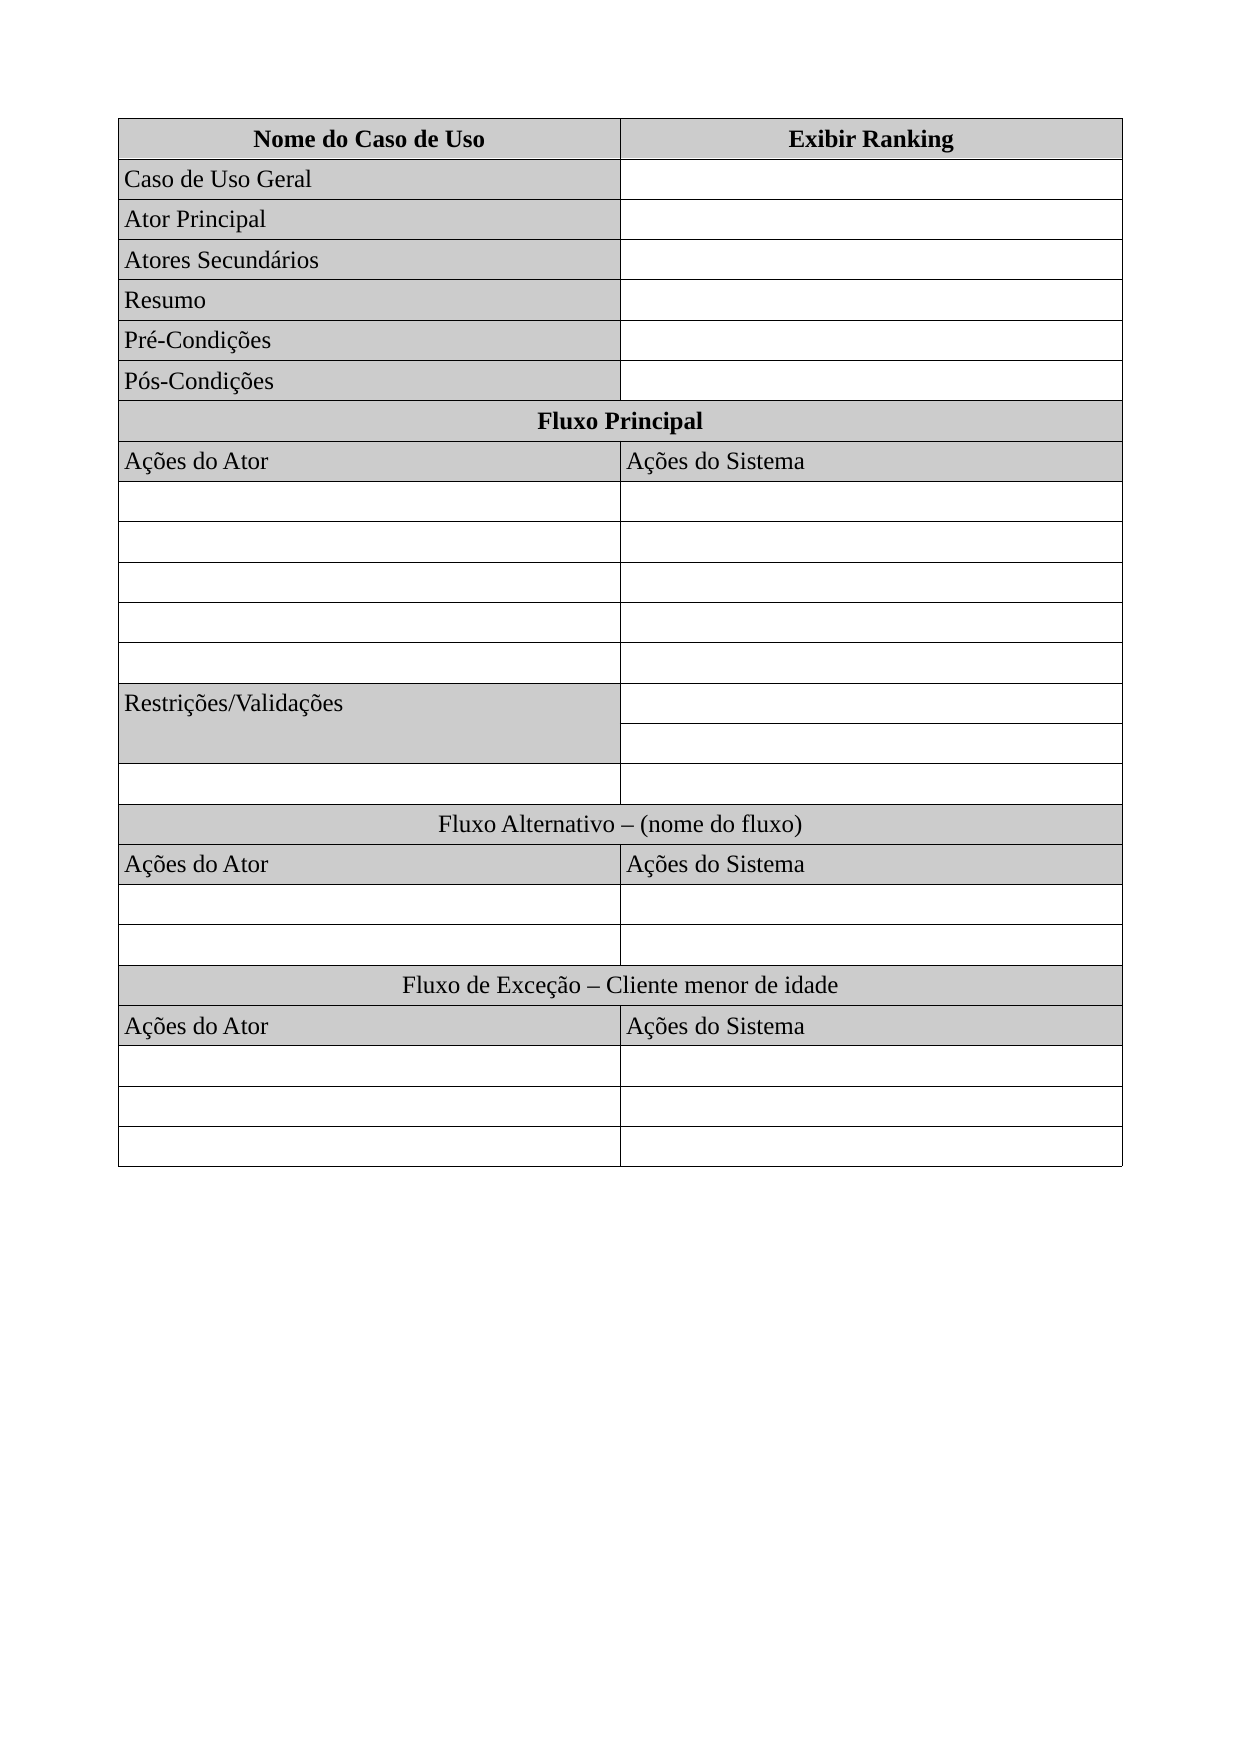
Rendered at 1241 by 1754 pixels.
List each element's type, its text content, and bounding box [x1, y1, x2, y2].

table_cell Ações do Ator [119, 442, 620, 481]
table_cell [621, 885, 1122, 924]
table_cell Resumo [119, 280, 620, 320]
table_cell Ações do Ator [119, 845, 620, 884]
table_cell Restrições/Validações [119, 684, 620, 763]
table_cell [621, 361, 1122, 400]
table_cell Ações do Sistema [621, 1006, 1122, 1045]
table_header Exibir Ranking [621, 119, 1122, 158]
table_cell [119, 925, 620, 965]
table_cell Fluxo Principal [119, 401, 1122, 441]
table_cell Pós-Condições [119, 361, 620, 400]
table_cell [621, 280, 1122, 320]
table_cell [621, 200, 1122, 239]
table_cell [621, 160, 1122, 199]
table_cell [621, 240, 1122, 279]
table_cell [119, 482, 620, 521]
table_cell [621, 925, 1122, 965]
table_cell Caso de Uso Geral [119, 160, 620, 199]
table_cell [621, 643, 1122, 682]
table_cell [119, 1127, 620, 1166]
table_header Nome do Caso de Uso [119, 119, 620, 158]
table_cell [621, 764, 1122, 803]
table_cell Atores Secundários [119, 240, 620, 279]
table_cell [119, 563, 620, 602]
table_cell [119, 1087, 620, 1126]
table_cell [119, 522, 620, 562]
table_cell [119, 603, 620, 642]
table_cell [621, 1127, 1122, 1166]
table_cell Ações do Sistema [621, 442, 1122, 481]
table_cell [621, 522, 1122, 562]
table_cell Pré-Condições [119, 321, 620, 360]
table_cell [119, 1046, 620, 1086]
table_cell [119, 643, 620, 682]
table_cell [621, 482, 1122, 521]
table_cell [621, 1046, 1122, 1086]
table_cell Fluxo de Exceção – Cliente menor de idade [119, 966, 1122, 1005]
table_cell [119, 885, 620, 924]
table_cell [621, 321, 1122, 360]
table_cell [621, 724, 1122, 763]
table_cell [621, 1087, 1122, 1126]
table_cell [621, 603, 1122, 642]
table_cell [119, 764, 620, 803]
table_cell Ações do Ator [119, 1006, 620, 1045]
table_cell Ações do Sistema [621, 845, 1122, 884]
table_cell [621, 684, 1122, 723]
table_cell Fluxo Alternativo – (nome do fluxo) [119, 805, 1122, 844]
table_cell Ator Principal [119, 200, 620, 239]
table_cell [621, 563, 1122, 602]
